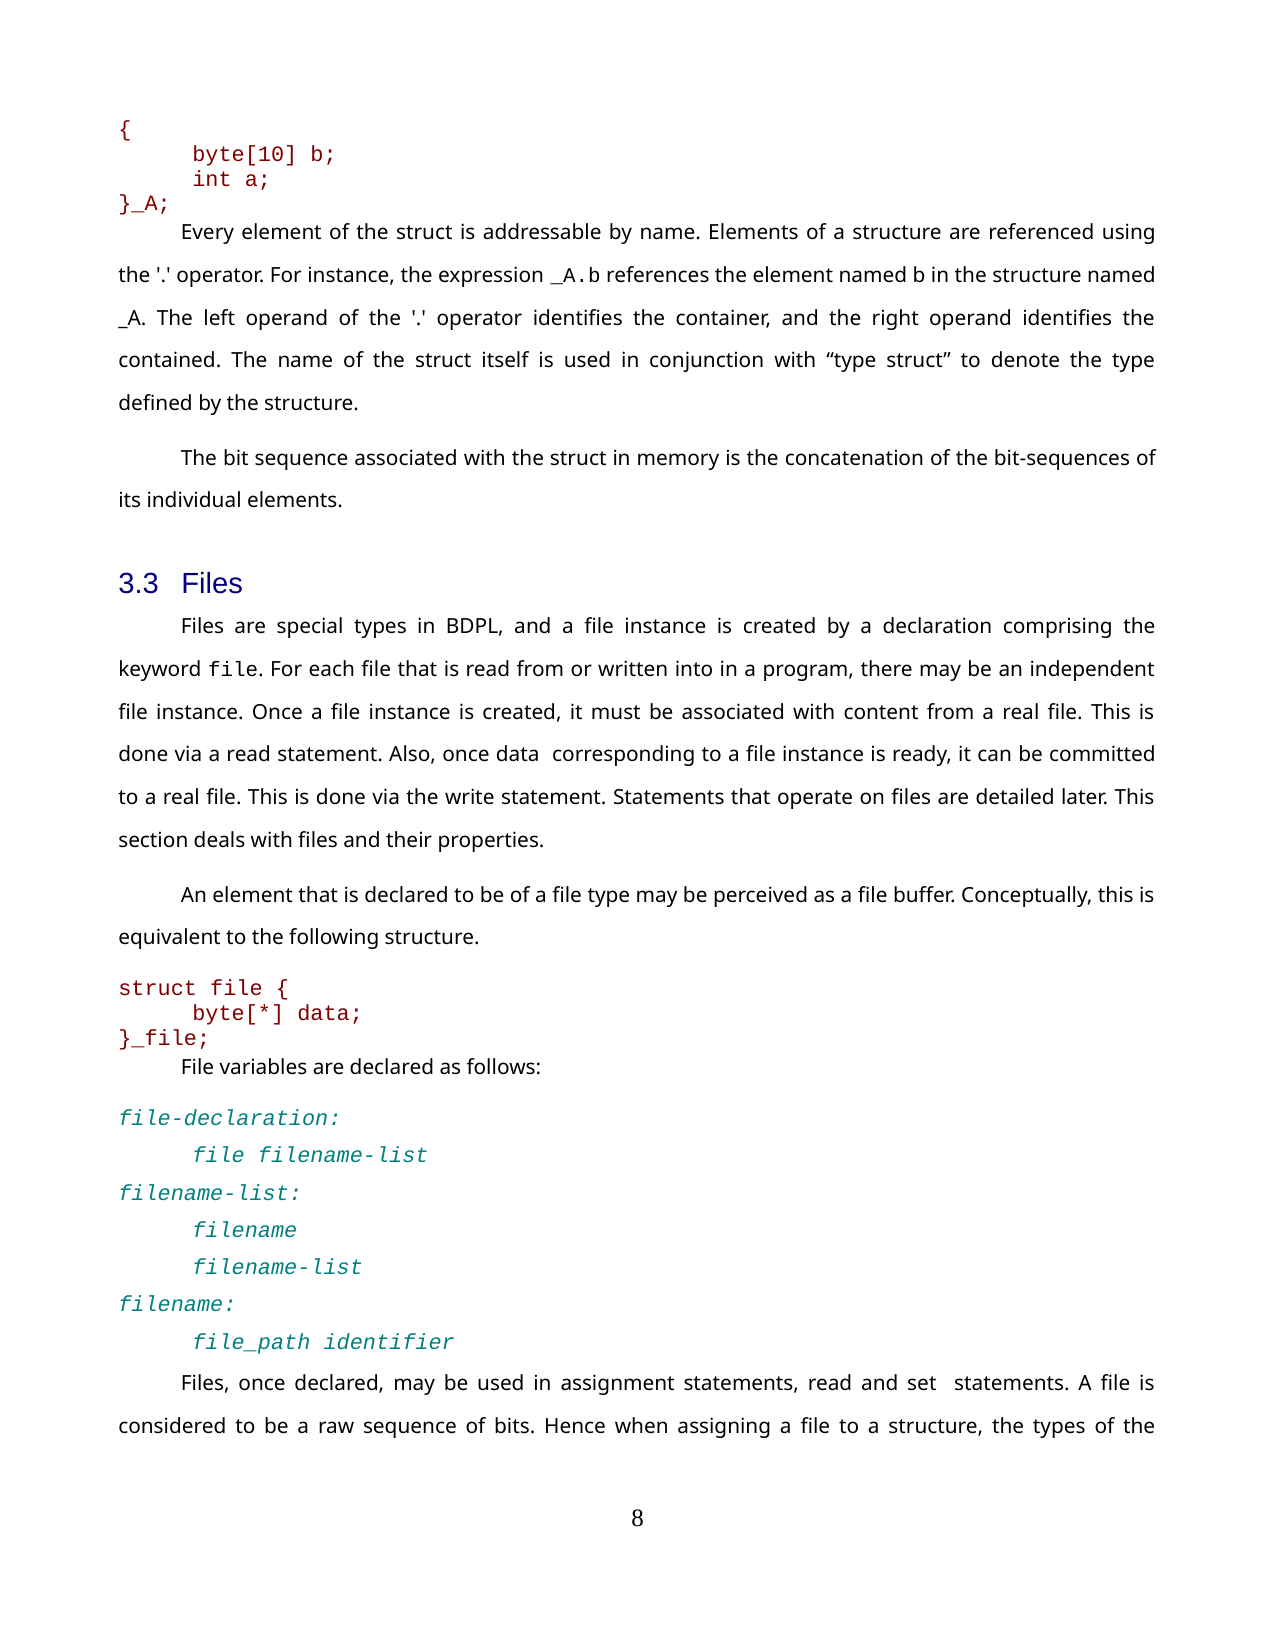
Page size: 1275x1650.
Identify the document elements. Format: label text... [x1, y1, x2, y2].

text struct file { [118, 978, 1157, 1002]
text File variables are declared as follows: [118, 1052, 1157, 1080]
text { [118, 118, 1157, 143]
text filename-list: [118, 1182, 1157, 1206]
text file-declaration: [118, 1107, 1157, 1132]
text file_path identifier [118, 1331, 1157, 1356]
subtitle Files [118, 566, 1157, 599]
text Files are special types in BDPL, and a file instance is created by a declaration comprising the keyword file. For each file that is read from or written into in a program, there may be an independent file instance. Once a file instance is created, it must be associated with content from a real file. This is done via a read statement. Also, once data corresponding to a file instance is ready, it can be committed to a real file. This is done via the write statement. Statements that operate on files are detailed later. This section deals with files and their properties. [118, 612, 1157, 853]
text file filename-list [118, 1144, 1157, 1169]
text Files, once declared, may be used in assignment statements, read and set statements. A file is considered to be a raw sequence of bits. Hence when assigning a file to a structure, the types of the [118, 1368, 1157, 1439]
text Every element of the struct is addressable by name. Elements of a structure are referenced using the '.' operator. For instance, the expression _A.b references the element named b in the structure named _A. The left operand of the '.' operator identifies the container, and the right operand identifies the contained. The name of the struct itself is used in conjunction with “type struct” to denote the type defined by the structure. [118, 217, 1157, 416]
text filename: [118, 1293, 1157, 1318]
text byte[*] data; [118, 1002, 1157, 1027]
text byte[10] b; [118, 143, 1157, 168]
text }_A; [118, 192, 1157, 217]
text int a; [118, 168, 1157, 192]
text }_file; [118, 1027, 1157, 1052]
text An element that is declared to be of a file type may be perceived as a file buffer. Conceptually, this is equivalent to the following structure. [118, 880, 1157, 951]
text filename [118, 1219, 1157, 1244]
text The bit sequence associated with the struct in memory is the concatenation of the bit-sequences of its individual elements. [118, 443, 1157, 514]
text filename-list [118, 1256, 1157, 1281]
